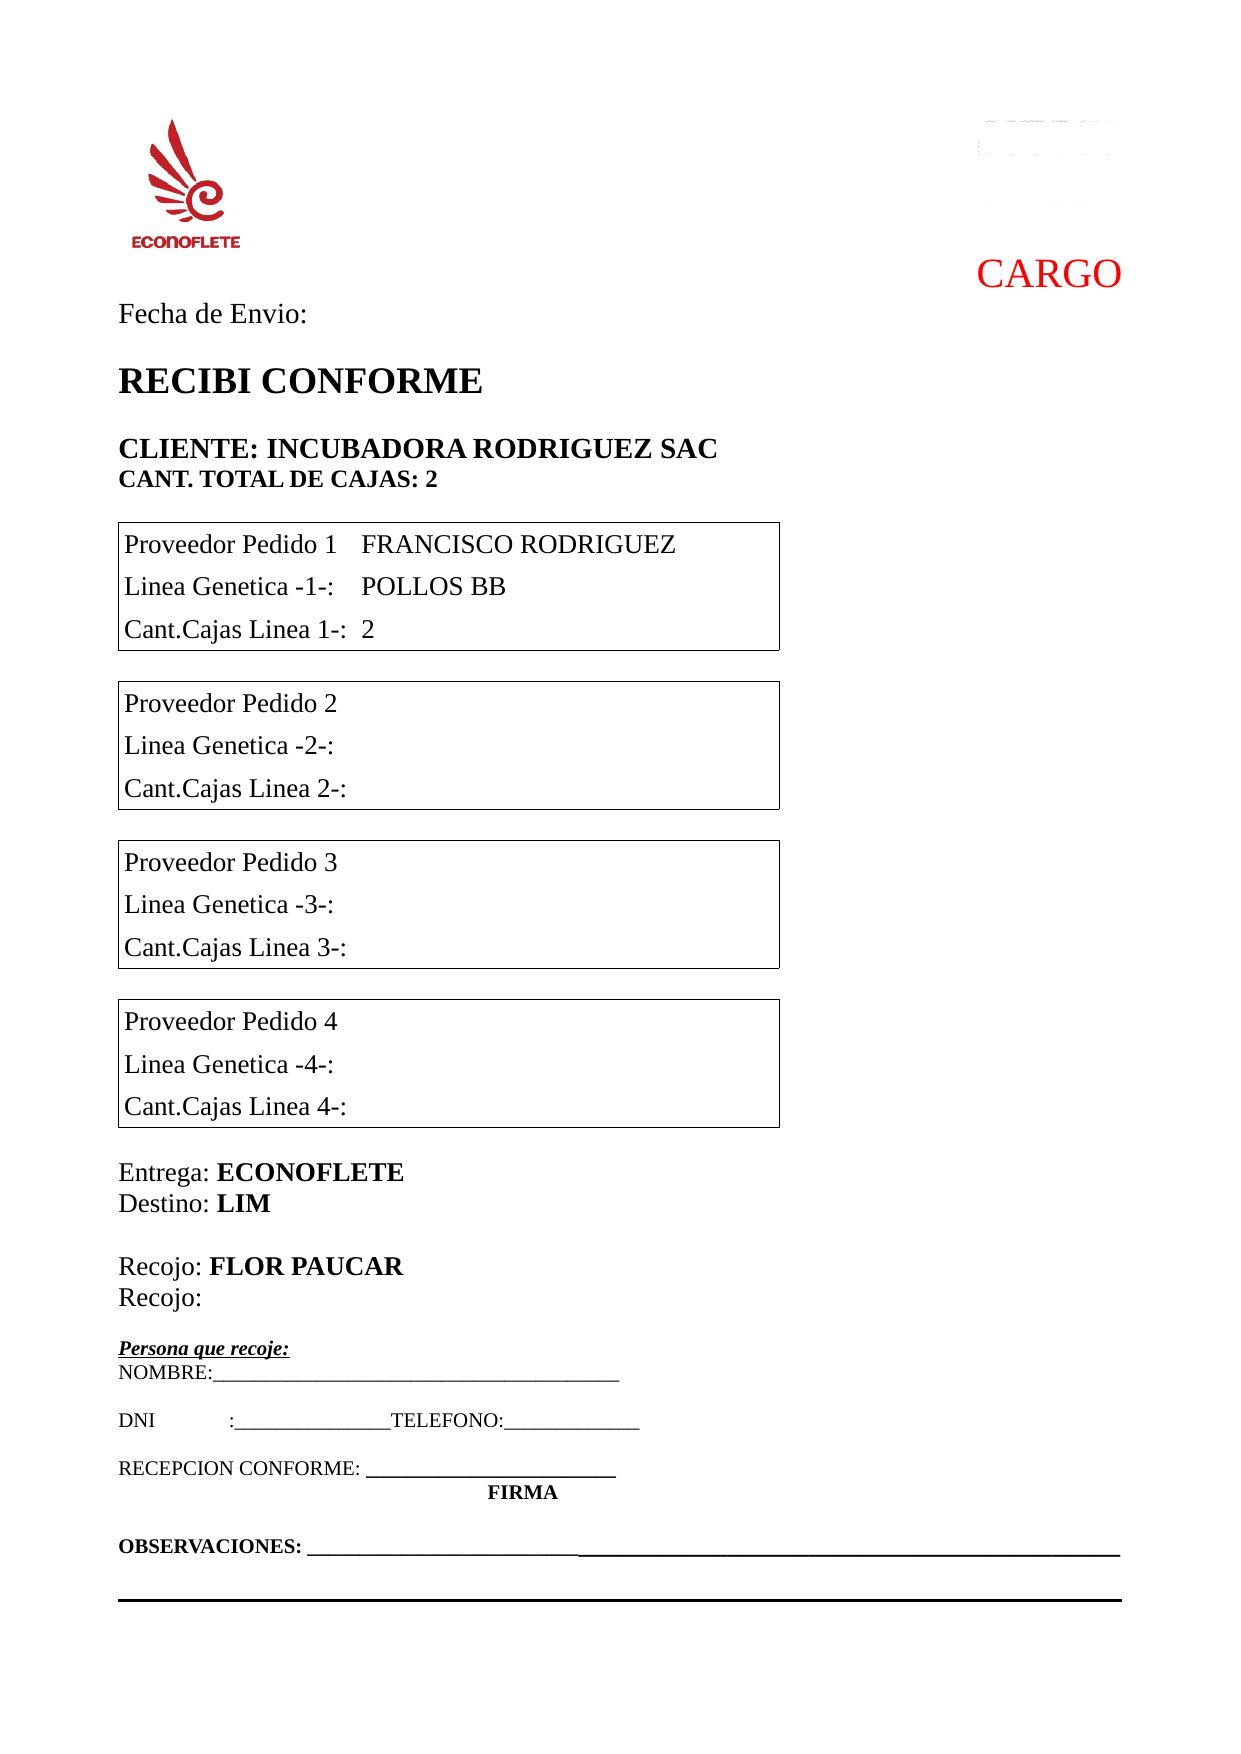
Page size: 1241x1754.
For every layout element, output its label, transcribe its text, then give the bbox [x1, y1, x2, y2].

text OBSERVACIONES: __________________________________________________________________ [118, 1528, 1122, 1559]
table_cell [356, 651, 779, 681]
table_cell [356, 926, 779, 968]
table_cell POLLOS BB [356, 565, 779, 607]
table_cell [356, 682, 779, 724]
text Persona que recoje: [118, 1336, 1122, 1360]
table_cell [356, 1042, 779, 1085]
text RECEPCION CONFORME: ________________________ [118, 1456, 1122, 1480]
table_cell Proveedor Pedido 3 [119, 841, 356, 883]
table_cell Proveedor Pedido 2 [119, 682, 356, 724]
text CLIENTE: INCUBADORA RODRIGUEZ SAC [118, 431, 1122, 464]
table_cell Cant.Cajas Linea 1-: [119, 607, 356, 650]
text Fecha de Envio: [118, 297, 1122, 330]
text CANT. TOTAL DE CAJAS: 2 [118, 464, 1122, 493]
table_cell [356, 810, 779, 840]
table_cell Cant.Cajas Linea 2-: [119, 766, 356, 809]
table_cell Linea Genetica -2-: [119, 724, 356, 766]
table_cell [356, 1085, 779, 1127]
table_cell Linea Genetica -4-: [119, 1042, 356, 1085]
text NOMBRE:_______________________________________ [118, 1360, 1122, 1384]
table_cell [118, 651, 356, 681]
text Recojo: [118, 1281, 1122, 1312]
table_cell [356, 883, 779, 926]
table_cell [118, 969, 356, 999]
table_cell Proveedor Pedido 4 [119, 1000, 356, 1042]
table_cell [356, 724, 779, 766]
table_cell [118, 810, 356, 840]
table_cell 2 [356, 607, 779, 650]
table_cell Linea Genetica -3-: [119, 883, 356, 926]
text Entrega: ECONOFLETE [118, 1156, 1122, 1187]
text FIRMA [118, 1480, 1122, 1504]
picture [118, 118, 254, 249]
table_cell Cant.Cajas Linea 4-: [119, 1085, 356, 1127]
table_cell [356, 969, 779, 999]
text Recojo: FLOR PAUCAR [118, 1249, 1122, 1281]
table_cell Cant.Cajas Linea 3-: [119, 926, 356, 968]
text Destino: LIM [118, 1187, 1122, 1218]
table_cell [356, 841, 779, 883]
table_cell [356, 1000, 779, 1042]
table_header FRANCISCO RODRIGUEZ [356, 523, 779, 564]
table_cell [356, 766, 779, 809]
text CARGO [118, 224, 1122, 297]
text DNI :_______________TELEFONO:_____________ [118, 1408, 1122, 1432]
table_header Proveedor Pedido 1 [119, 523, 356, 564]
table_cell Linea Genetica -1-: [119, 565, 356, 607]
text RECIBI CONFORME [118, 359, 1122, 402]
